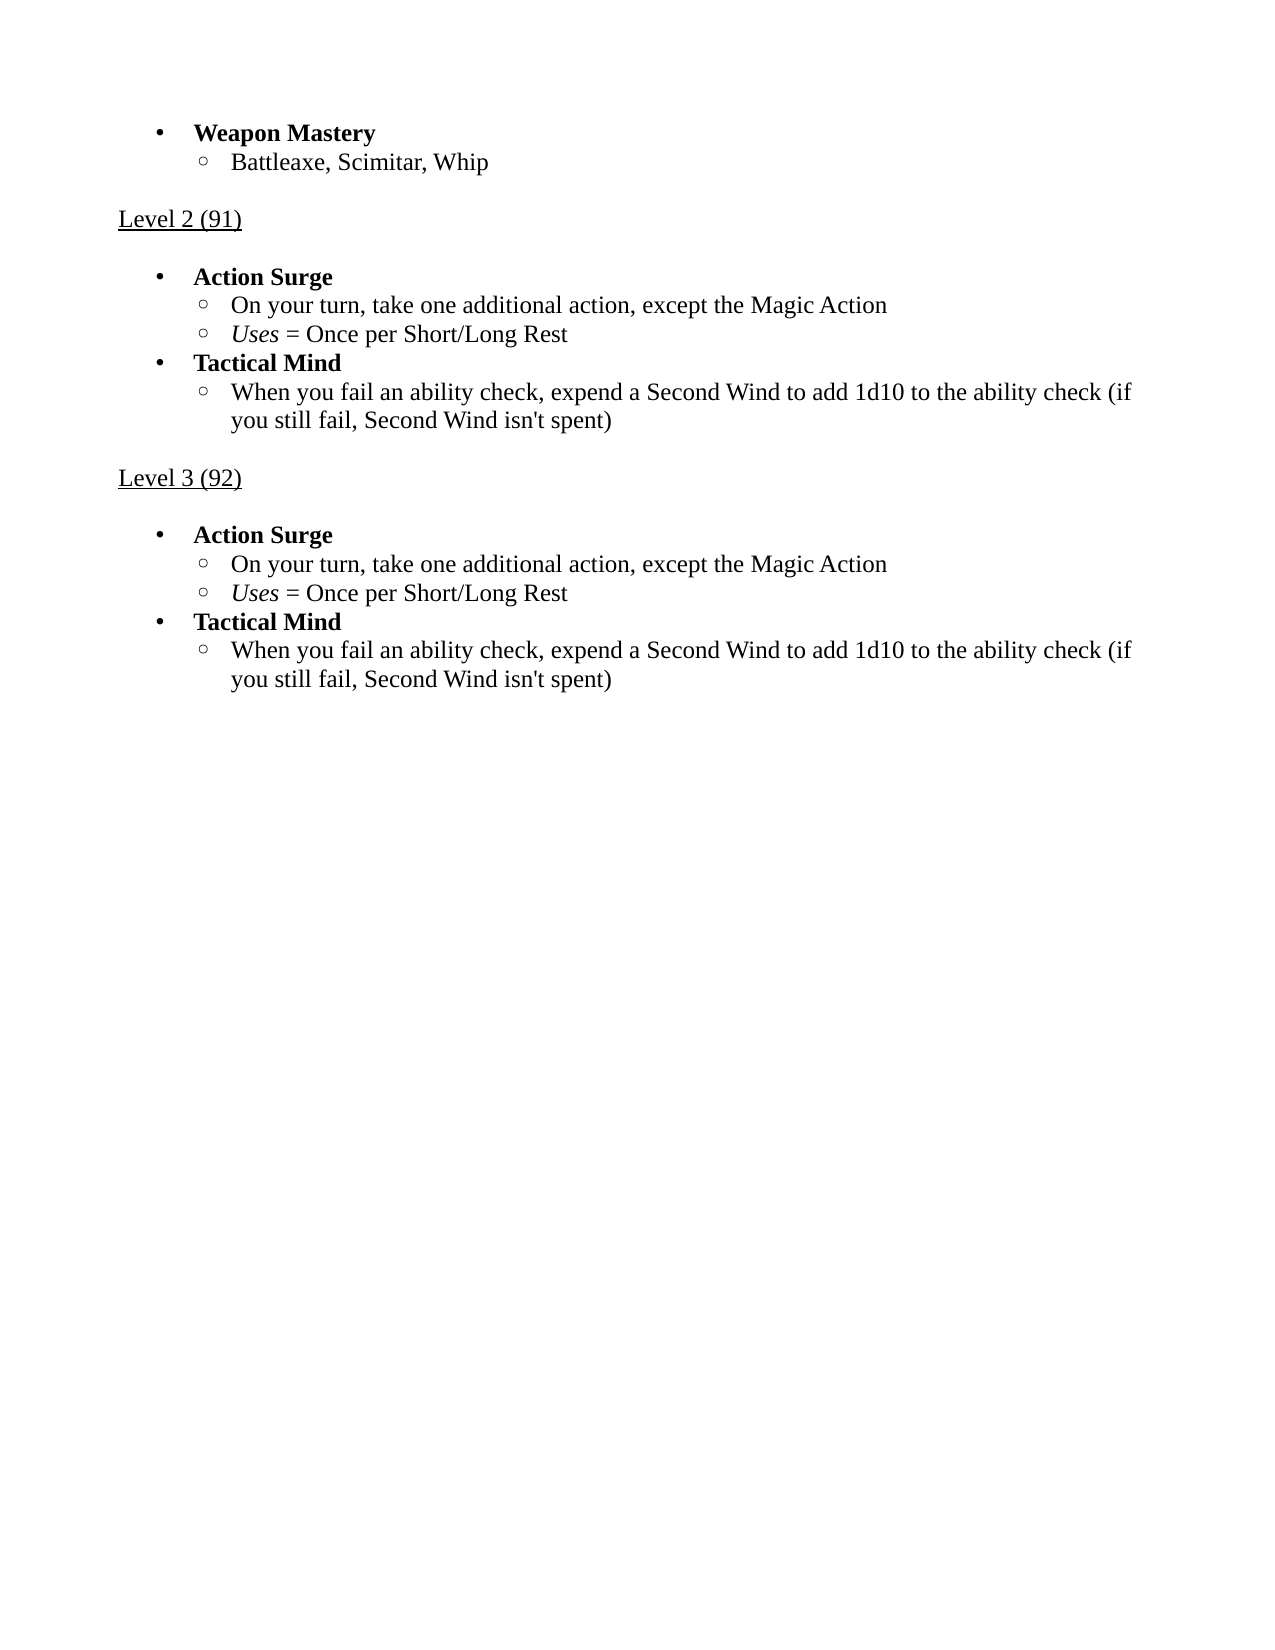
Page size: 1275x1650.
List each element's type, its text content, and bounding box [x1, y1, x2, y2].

list Action Surge [156, 521, 1157, 549]
list On your turn, take one additional action, except the Magic Action [193, 291, 1157, 319]
list Battleaxe, Scimitar, Whip [193, 147, 1157, 176]
list Weapon Mastery [156, 118, 1157, 147]
list Uses = Once per Short/Long Rest [193, 319, 1157, 348]
list Action Surge [156, 262, 1157, 291]
text Level 3 (92) [118, 463, 1157, 492]
list Uses = Once per Short/Long Rest [193, 578, 1157, 607]
list When you fail an ability check, expend a Second Wind to add 1d10 to the ability check (if you still fail, Second Wind isn't spent) [193, 377, 1157, 434]
text Level 2 (91) [118, 204, 1157, 233]
list When you fail an ability check, expend a Second Wind to add 1d10 to the ability check (if you still fail, Second Wind isn't spent) [193, 636, 1157, 693]
list Tactical Mind [156, 607, 1157, 636]
list On your turn, take one additional action, except the Magic Action [193, 549, 1157, 578]
list Tactical Mind [156, 348, 1157, 377]
